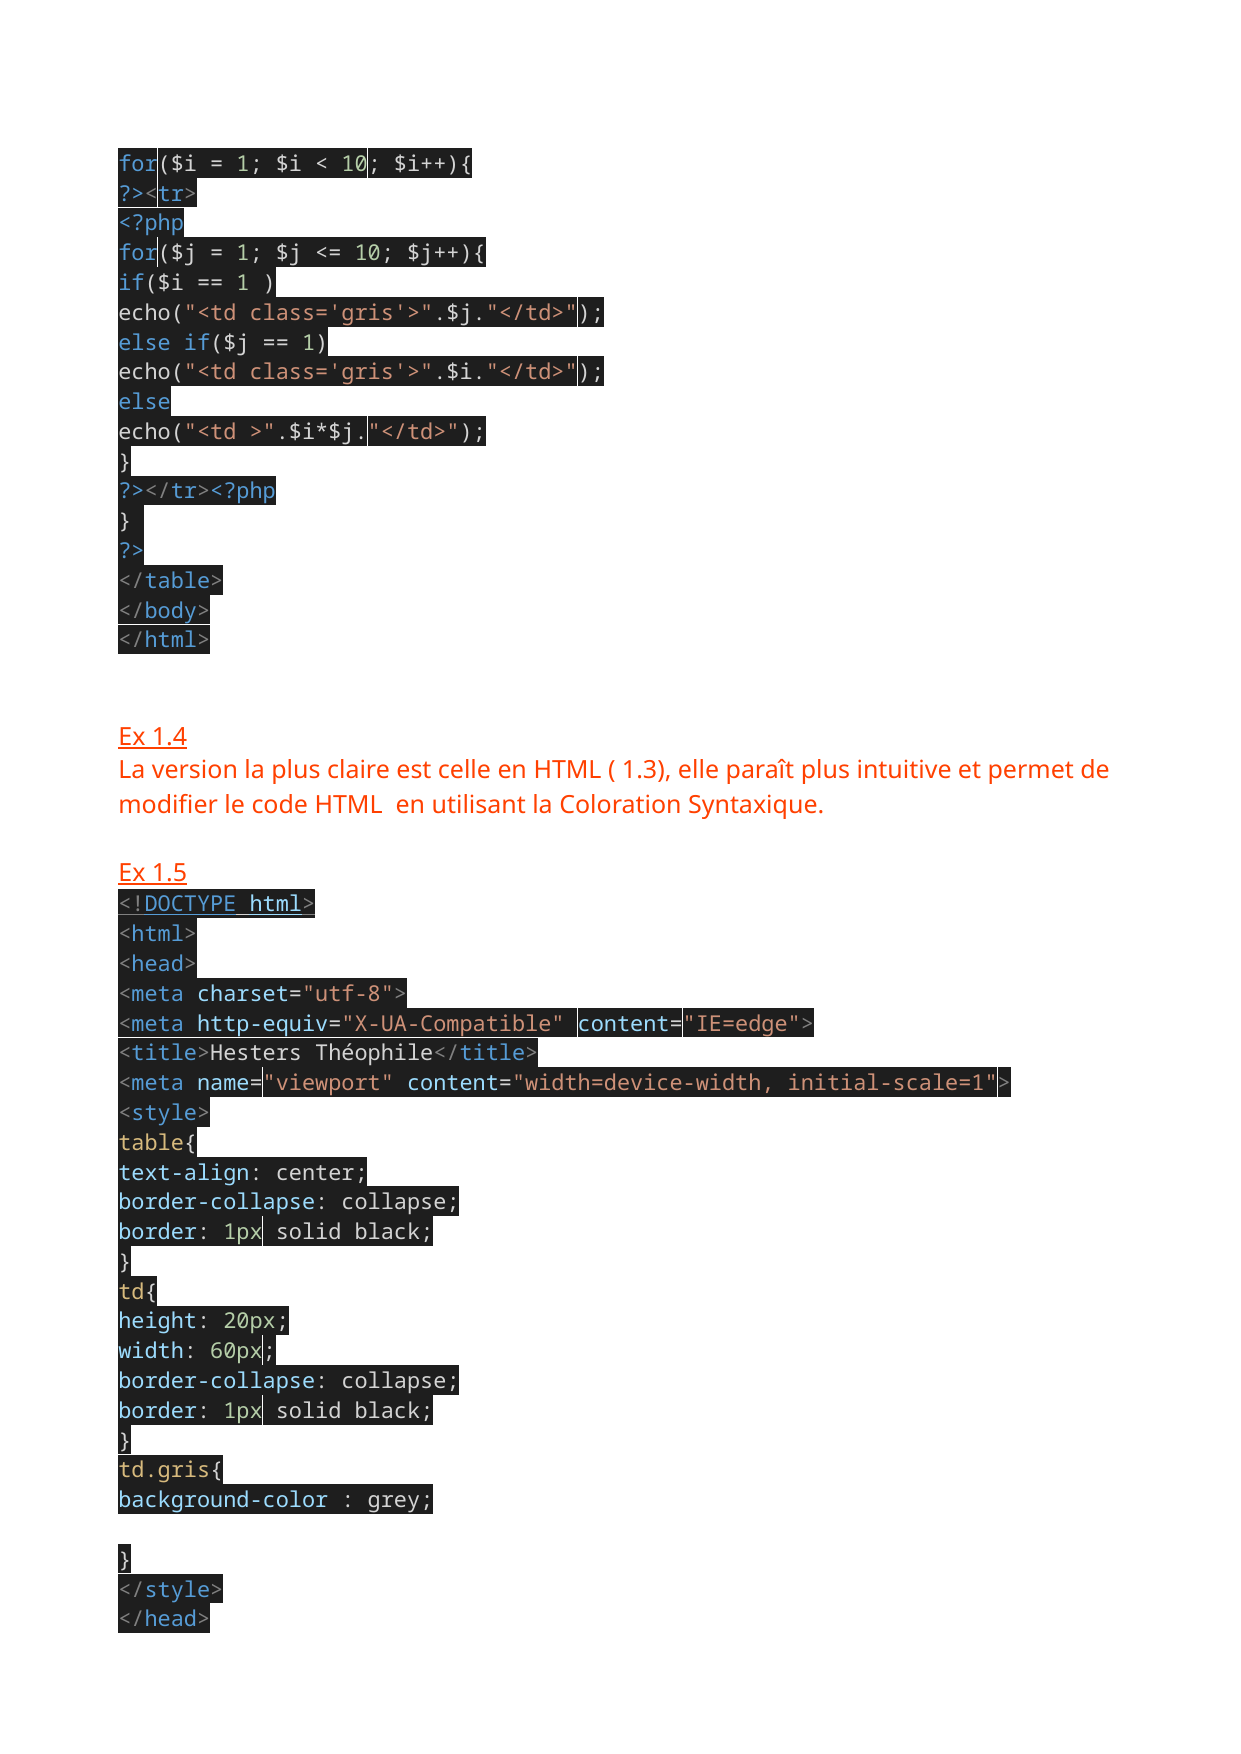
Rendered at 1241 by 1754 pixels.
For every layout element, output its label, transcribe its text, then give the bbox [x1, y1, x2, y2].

text border-collapse: collapse; [118, 1186, 1122, 1216]
text else [118, 386, 1122, 416]
text <meta name="viewport" content="width=device-width, initial-scale=1"> [118, 1067, 1122, 1097]
text Ex 1.4 [118, 718, 1122, 752]
text </style> [118, 1573, 1122, 1603]
text else if($j == 1) [118, 327, 1122, 356]
text for($i = 1; $i < 10; $i++){ [118, 148, 1122, 178]
text border: 1px solid black; [118, 1216, 1122, 1246]
text <!DOCTYPE html> [118, 888, 1122, 918]
text <meta http-equiv="X-UA-Compatible" content="IE=edge"> [118, 1008, 1122, 1037]
text td.gris{ [118, 1454, 1122, 1484]
text td{ [118, 1276, 1122, 1306]
text height: 20px; [118, 1306, 1122, 1335]
text } [118, 1544, 1122, 1573]
text La version la plus claire est celle en HTML ( 1.3), elle paraît plus intuitive et permet de modifier le code HTML en utilisant la Coloration Syntaxique. [118, 752, 1122, 820]
text } [118, 1425, 1122, 1454]
text </table> [118, 565, 1122, 595]
text Ex 1.5 [118, 854, 1122, 888]
text <meta charset="utf-8"> [118, 978, 1122, 1008]
text border-collapse: collapse; [118, 1365, 1122, 1395]
text ?></tr><?php [118, 476, 1122, 505]
text <style> [118, 1097, 1122, 1127]
text } [118, 505, 1122, 535]
text </head> [118, 1603, 1122, 1633]
text for($j = 1; $j <= 10; $j++){ [118, 237, 1122, 267]
text width: 60px; [118, 1335, 1122, 1365]
text } [118, 1246, 1122, 1276]
text table{ [118, 1127, 1122, 1157]
text ?> [118, 535, 1122, 565]
text <title>Hesters Théophile</title> [118, 1037, 1122, 1067]
text } [118, 446, 1122, 476]
text echo("<td class='gris'>".$i."</td>"); [118, 356, 1122, 386]
text echo("<td >".$i*$j."</td>"); [118, 416, 1122, 446]
text </body> [118, 595, 1122, 624]
text border: 1px solid black; [118, 1395, 1122, 1425]
text if($i == 1 ) [118, 267, 1122, 297]
text text-align: center; [118, 1157, 1122, 1186]
text </html> [118, 624, 1122, 654]
text echo("<td class='gris'>".$j."</td>"); [118, 297, 1122, 327]
text <head> [118, 948, 1122, 978]
text <html> [118, 918, 1122, 948]
text background-color : grey; [118, 1484, 1122, 1514]
text ?><tr> [118, 178, 1122, 207]
text <?php [118, 207, 1122, 237]
